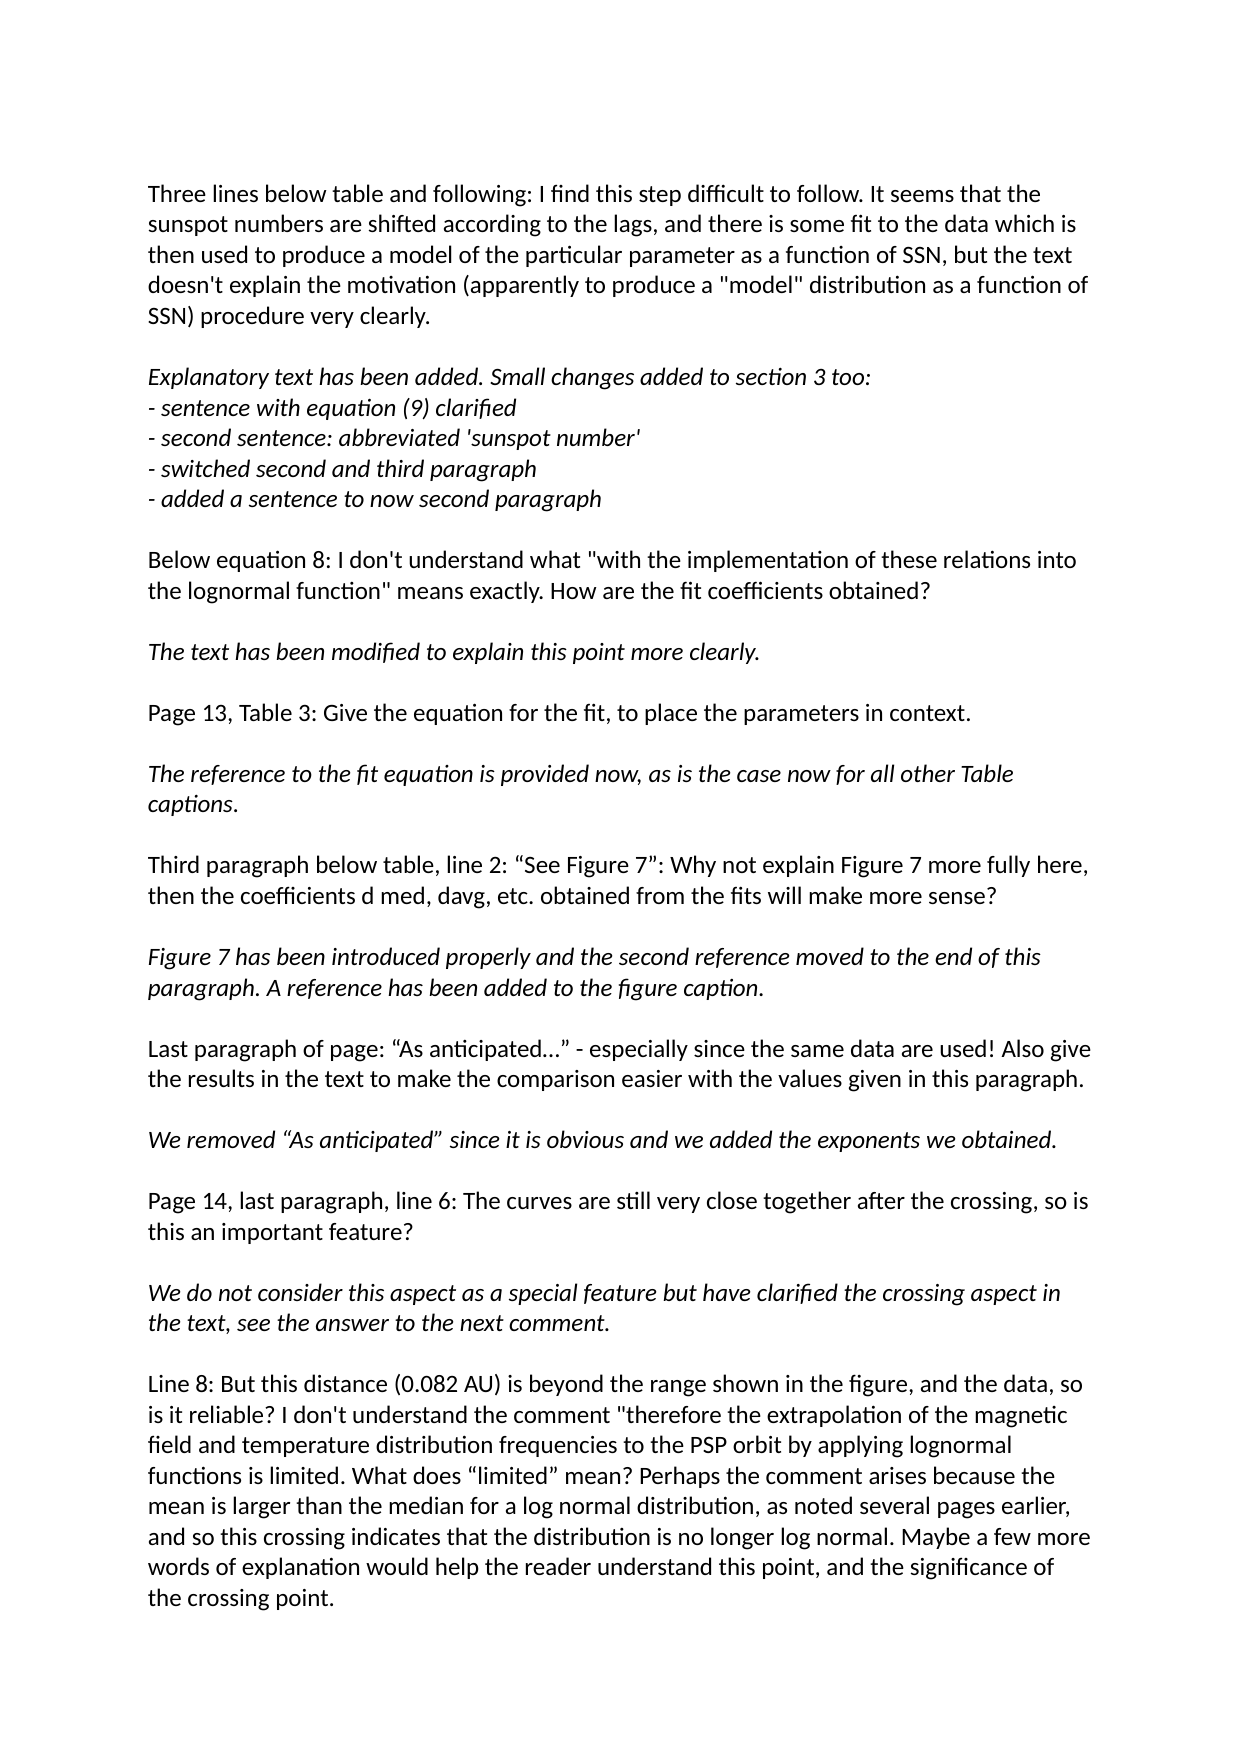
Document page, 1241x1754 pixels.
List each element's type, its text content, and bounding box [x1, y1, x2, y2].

text Below equation 8: I don't understand what "with the implementation of these relations into the lognormal function" means exactly. How are the fit coefficients obtained? [148, 544, 1093, 605]
text We removed “As anticipated” since it is obvious and we added the exponents we obtained. [148, 1124, 1093, 1155]
text - second sentence: abbreviated 'sunspot number' [148, 422, 1093, 453]
text Page 14, last paragraph, line 6: The curves are still very close together after the crossing, so is this an important feature? [148, 1185, 1093, 1246]
text The text has been modified to explain this point more clearly. [148, 636, 1093, 666]
text We do not consider this aspect as a special feature but have clarified the crossing aspect in the text, see the answer to the next comment. [148, 1277, 1093, 1338]
text Page 13, Table 3: Give the equation for the fit, to place the parameters in context. [148, 697, 1093, 727]
text - added a sentence to now second paragraph [148, 483, 1093, 514]
text - sentence with equation (9) clarified [148, 392, 1093, 422]
text Explanatory text has been added. Small changes added to section 3 too: [148, 361, 1093, 392]
text Third paragraph below table, line 2: “See Figure 7”: Why not explain Figure 7 more fully here, then the coefficients d med, davg, etc. obtained from the fits will make more sense? [148, 849, 1093, 911]
text The reference to the fit equation is provided now, as is the case now for all other Table captions. [148, 758, 1093, 819]
text Figure 7 has been introduced properly and the second reference moved to the end of this paragraph. A reference has been added to the figure caption. [148, 941, 1093, 1002]
text Three lines below table and following: I find this step difficult to follow. It seems that the sunspot numbers are shifted according to the lags, and there is some fit to the data which is then used to produce a model of the particular parameter as a function of SSN, but the text doesn't explain the motivation (apparently to produce a "model" distribution as a function of SSN) procedure very clearly. [148, 178, 1093, 331]
text - switched second and third paragraph [148, 453, 1093, 483]
text Last paragraph of page: “As anticipated…” - especially since the same data are used! Also give the results in the text to make the comparison easier with the values given in this paragraph. [148, 1033, 1093, 1094]
text Line 8: But this distance (0.082 AU) is beyond the range shown in the figure, and the data, so is it reliable? I don't understand the comment "therefore the extrapolation of the magnetic field and temperature distribution frequencies to the PSP orbit by applying lognormal functions is limited. What does “limited” mean? Perhaps the comment arises because the mean is larger than the median for a log normal distribution, as noted several pages earlier, and so this crossing indicates that the distribution is no longer log normal. Maybe a few more words of explanation would help the reader understand this point, and the significance of the crossing point. [148, 1368, 1093, 1613]
